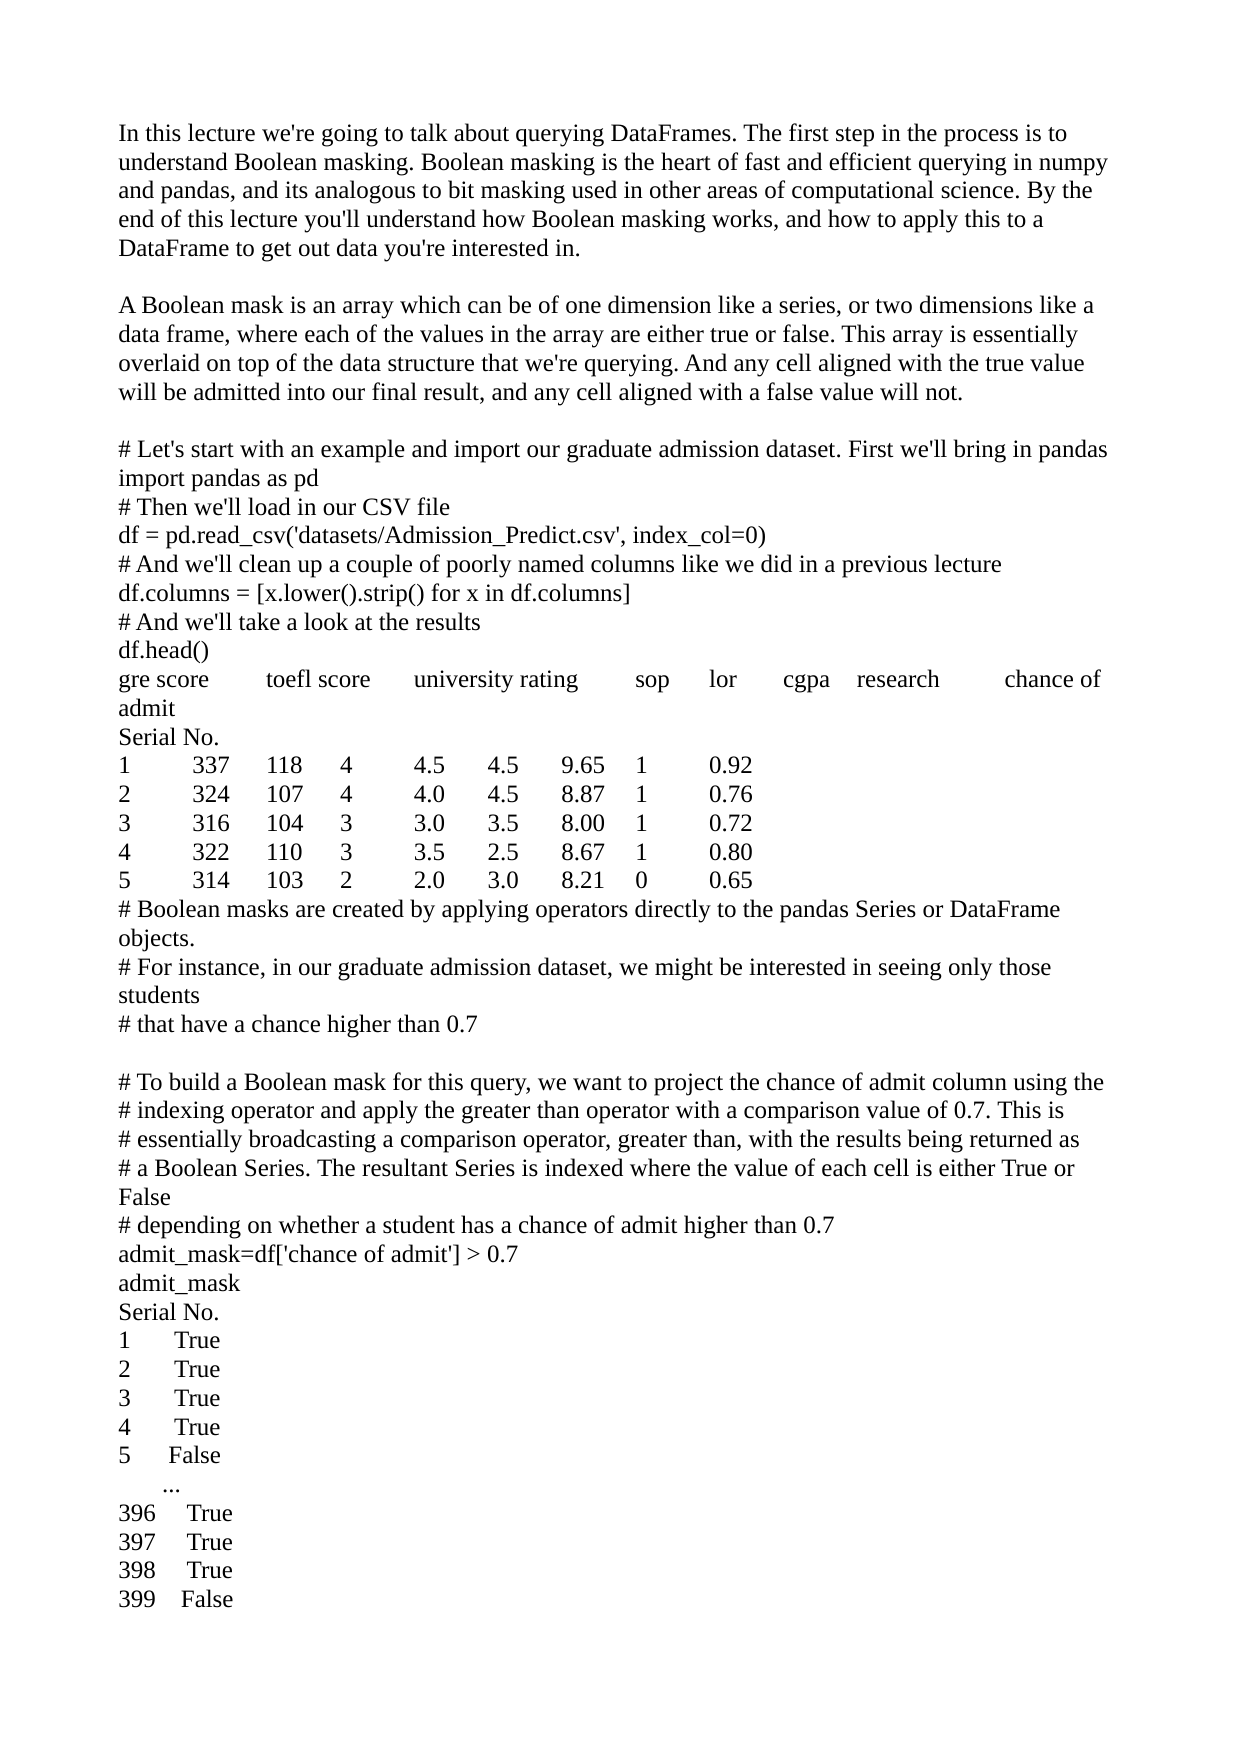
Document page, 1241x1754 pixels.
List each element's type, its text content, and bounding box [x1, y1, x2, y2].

text 4 322 110 3 3.5 2.5 8.67 1 0.80 [118, 837, 1122, 866]
text ... [118, 1469, 1122, 1498]
text 4 True [118, 1412, 1122, 1441]
text # To build a Boolean mask for this query, we want to project the chance of admit column using the [118, 1067, 1122, 1096]
text 5 314 103 2 2.0 3.0 8.21 0 0.65 [118, 866, 1122, 894]
text 2 324 107 4 4.0 4.5 8.87 1 0.76 [118, 779, 1122, 808]
text # depending on whether a student has a chance of admit higher than 0.7 [118, 1211, 1122, 1239]
text # essentially broadcasting a comparison operator, greater than, with the results being returned as [118, 1124, 1122, 1153]
text 5 False [118, 1441, 1122, 1469]
text 3 316 104 3 3.0 3.5 8.00 1 0.72 [118, 808, 1122, 837]
text df = pd.read_csv('datasets/Admission_Predict.csv', index_col=0) [118, 521, 1122, 549]
text df.columns = [x.lower().strip() for x in df.columns] [118, 578, 1122, 607]
text # that have a chance higher than 0.7 [118, 1009, 1122, 1038]
text 397 True [118, 1527, 1122, 1556]
text A Boolean mask is an array which can be of one dimension like a series, or two dimensions like a data frame, where each of the values in the array are either true or false. This array is essentially overlaid on top of the data structure that we're querying. And any cell aligned with the true value will be admitted into our final result, and any cell aligned with a false value will not. [118, 291, 1122, 406]
text 1 337 118 4 4.5 4.5 9.65 1 0.92 [118, 751, 1122, 779]
text # For instance, in our graduate admission dataset, we might be interested in seeing only those students [118, 952, 1122, 1009]
text Serial No. [118, 1297, 1122, 1326]
text # a Boolean Series. The resultant Series is indexed where the value of each cell is either True or False [118, 1153, 1122, 1211]
text In this lecture we're going to talk about querying DataFrames. The first step in the process is to understand Boolean masking. Boolean masking is the heart of fast and efficient querying in numpy and pandas, and its analogous to bit masking used in other areas of computational science. By the end of this lecture you'll understand how Boolean masking works, and how to apply this to a DataFrame to get out data you're interested in. [118, 118, 1122, 262]
text 1 True [118, 1326, 1122, 1354]
text import pandas as pd [118, 463, 1122, 492]
text 399 False [118, 1584, 1122, 1613]
text gre score toefl score university rating sop lor cgpa research chance of admit [118, 664, 1122, 722]
text # Boolean masks are created by applying operators directly to the pandas Series or DataFrame objects. [118, 894, 1122, 952]
text 3 True [118, 1383, 1122, 1412]
text Serial No. [118, 722, 1122, 751]
text 396 True [118, 1498, 1122, 1527]
text # And we'll take a look at the results [118, 607, 1122, 636]
text ​ [118, 1038, 1122, 1067]
text admit_mask [118, 1268, 1122, 1297]
text # And we'll clean up a couple of poorly named columns like we did in a previous lecture [118, 549, 1122, 578]
text # Then we'll load in our CSV file [118, 492, 1122, 521]
text df.head() [118, 636, 1122, 664]
text 2 True [118, 1354, 1122, 1383]
text admit_mask=df['chance of admit'] > 0.7 [118, 1239, 1122, 1268]
text 398 True [118, 1556, 1122, 1584]
text # Let's start with an example and import our graduate admission dataset. First we'll bring in pandas [118, 434, 1122, 463]
text # indexing operator and apply the greater than operator with a comparison value of 0.7. This is [118, 1096, 1122, 1124]
